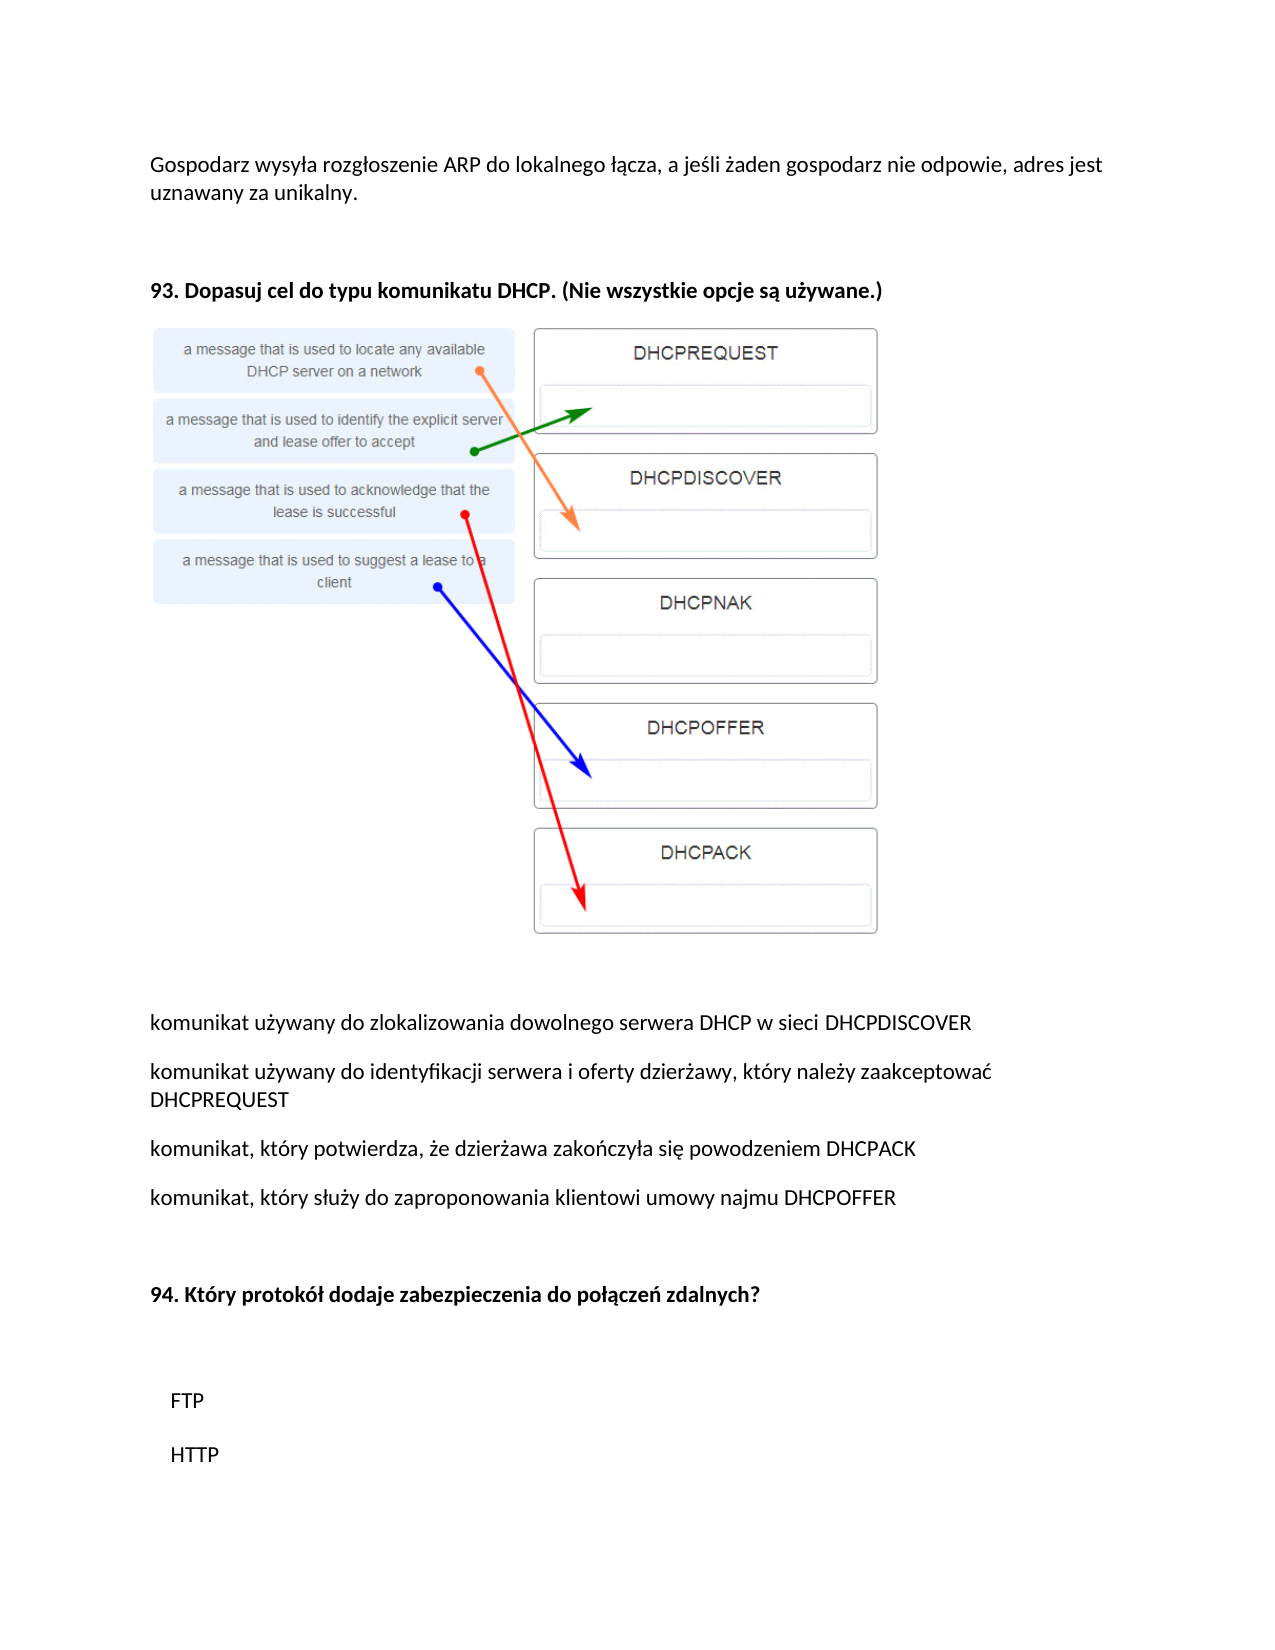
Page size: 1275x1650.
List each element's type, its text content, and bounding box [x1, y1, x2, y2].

text HTTP [150, 1440, 1125, 1468]
text komunikat, który potwierdza, że dzierżawa zakończyła się powodzeniem DHCPACK [150, 1134, 1125, 1162]
text FTP [150, 1387, 1125, 1415]
text 94. Który protokół dodaje zabezpieczenia do połączeń zdalnych? [150, 1281, 1125, 1309]
text Gospodarz wysyła rozgłoszenie ARP do lokalnego łącza, a jeśli żaden gospodarz nie odpowie, adres jest uznawany za unikalny. [150, 150, 1125, 206]
text komunikat, który służy do zaproponowania klientowi umowy najmu DHCPOFFER [150, 1183, 1125, 1211]
text 93. Dopasuj cel do typu komunikatu DHCP. (Nie wszystkie opcje są używane.) [150, 276, 1125, 304]
text komunikat używany do identyfikacji serwera i oferty dzierżawy, który należy zaakceptować DHCPREQUEST [150, 1057, 1125, 1113]
text komunikat używany do zlokalizowania dowolnego serwera DHCP w sieci DHCPDISCOVER [150, 1008, 1125, 1036]
